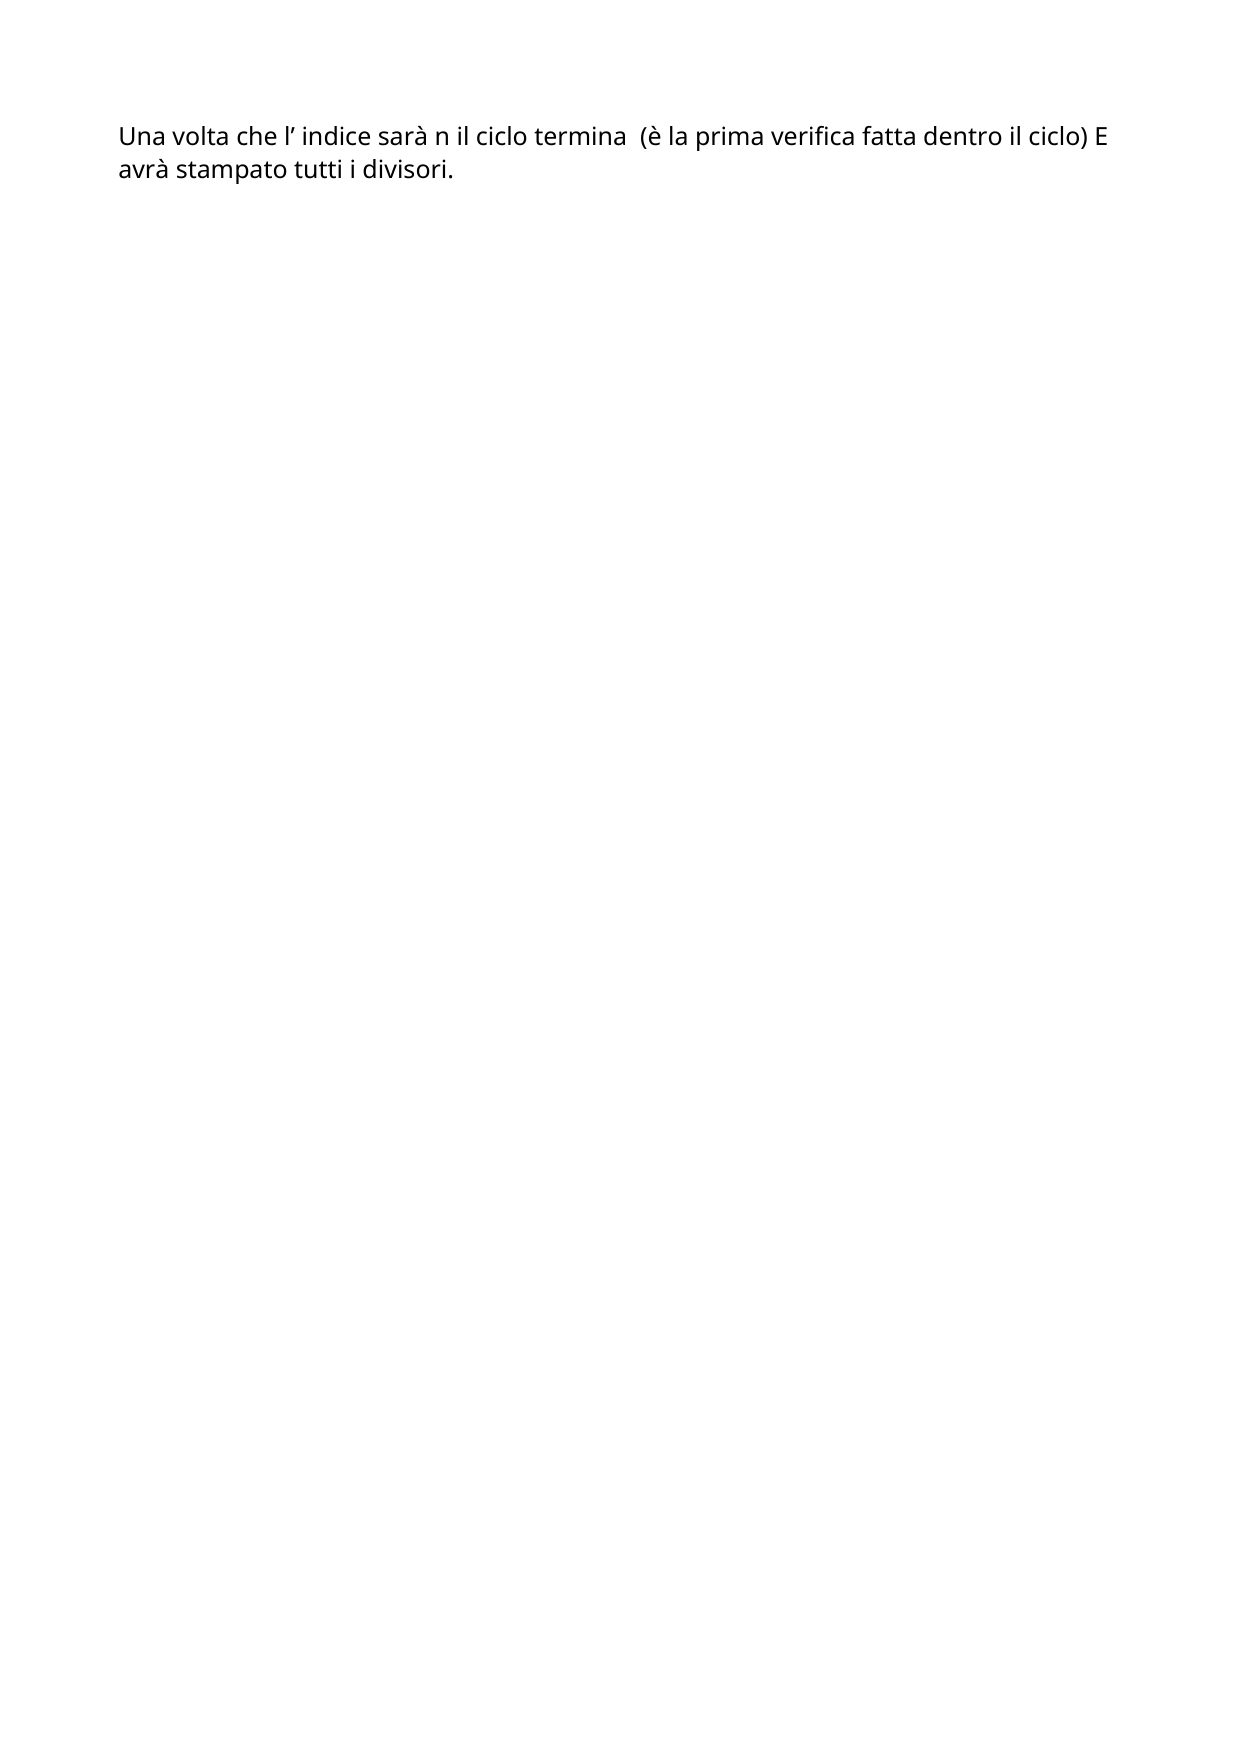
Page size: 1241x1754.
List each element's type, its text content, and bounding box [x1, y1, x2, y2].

text Una volta che l’ indice sarà n il ciclo termina (è la prima verifica fatta dentro il ciclo) E avrà stampato tutti i divisori. [118, 118, 1122, 186]
